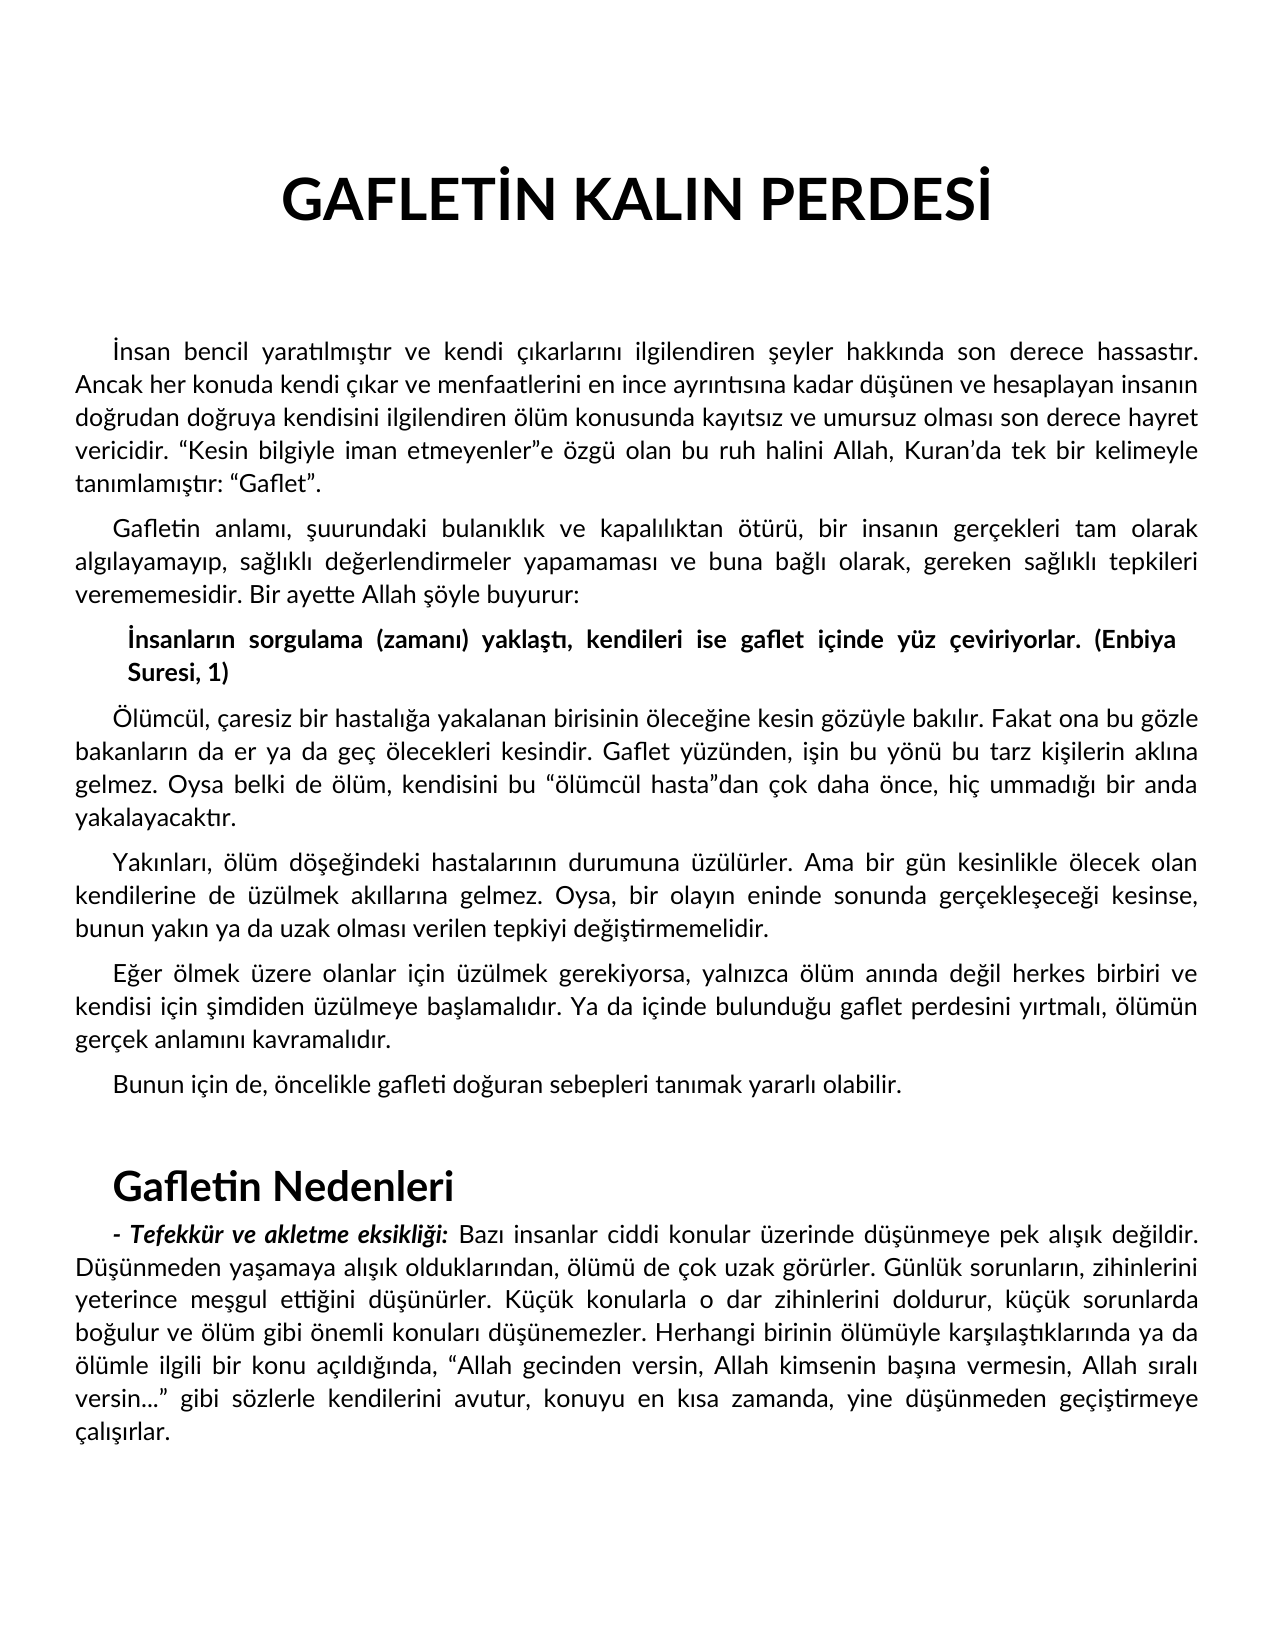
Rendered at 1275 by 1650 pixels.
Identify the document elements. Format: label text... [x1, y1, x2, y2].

subtitle GAFLETİN KALIN PERDESİ [75, 162, 1200, 232]
text - Tefekkür ve akletme eksikliği: Bazı insanlar ciddi konular üzerinde düşünmeye pek alışık değildir. Düşünmeden yaşamaya alışık olduklarından, ölümü de çok uzak görürler. Günlük sorunların, zihinlerini yeterince meşgul ettiğini düşünürler. Küçük konularla o dar zihinlerini doldurur, küçük sorunlarda boğulur ve ölüm gibi önemli konuları düşünemezler. Herhangi birinin ölümüyle karşılaştıklarında ya da ölümle ilgili bir konu açıldığında, “Allah gecinden versin, Allah kimsenin başına vermesin, Allah sıralı versin...” gibi sözlerle kendilerini avutur, konuyu en kısa zamanda, yine düşünmeden geçiştirmeye çalışırlar. [75, 1218, 1200, 1446]
text Ölümcül, çaresiz bir hastalığa yakalanan birisinin öleceğine kesin gözüyle bakılır. Fakat ona bu gözle bakanların da er ya da geç ölecekleri kesindir. Gaflet yüzünden, işin bu yönü bu tarz kişilerin aklına gelmez. Oysa belki de ölüm, kendisini bu “ölümcül hasta”dan çok daha önce, hiç ummadığı bir anda yakalayacaktır. [75, 702, 1200, 831]
text Yakınları, ölüm döşeğindeki hastalarının durumuna üzülürler. Ama bir gün kesinlikle ölecek olan kendilerine de üzülmek akıllarına gelmez. Oysa, bir olayın eninde sonunda gerçekleşeceği kesinse, bunun yakın ya da uzak olması verilen tepkiyi değiştirmemelidir. [75, 847, 1200, 942]
text Gafletin anlamı, şuurundaki bulanıklık ve kapalılıktan ötürü, bir insanın gerçekleri tam olarak algılayamayıp, sağlıklı değerlendirmeler yapamaması ve buna bağlı olarak, gereken sağlıklı tepkileri verememesidir. Bir ayette Allah şöyle buyurur: [75, 513, 1200, 609]
text Eğer ölmek üzere olanlar için üzülmek gerekiyorsa, yalnızca ölüm anında değil herkes birbiri ve kendisi için şimdiden üzülmeye başlamalıdır. Ya da içinde bulunduğu gaflet perdesini yırtmalı, ölümün gerçek anlamını kavramalıdır. [75, 958, 1200, 1054]
text Bunun için de, öncelikle gafleti doğuran sebepleri tanımak yararlı olabilir. [75, 1069, 1200, 1099]
text İnsan bencil yaratılmıştır ve kendi çıkarlarını ilgilendiren şeyler hakkında son derece hassastır. Ancak her konuda kendi çıkar ve menfaatlerini en ince ayrıntısına kadar düşünen ve hesaplayan insanın doğrudan doğruya kendisini ilgilendiren ölüm konusunda kayıtsız ve umursuz olması son derece hayret vericidir. “Kesin bilgiyle iman etmeyenler”e özgü olan bu ruh halini Allah, Kuran’da tek bir kelimeyle tanımlamıştır: “Gaflet”. [75, 336, 1200, 497]
subtitle Gafletin Nedenleri [112, 1160, 1200, 1210]
text İnsanların sorgulama (zamanı) yaklaştı, kendileri ise gaflet içinde yüz çeviriyorlar. (Enbiya Suresi, 1) [127, 624, 1177, 687]
